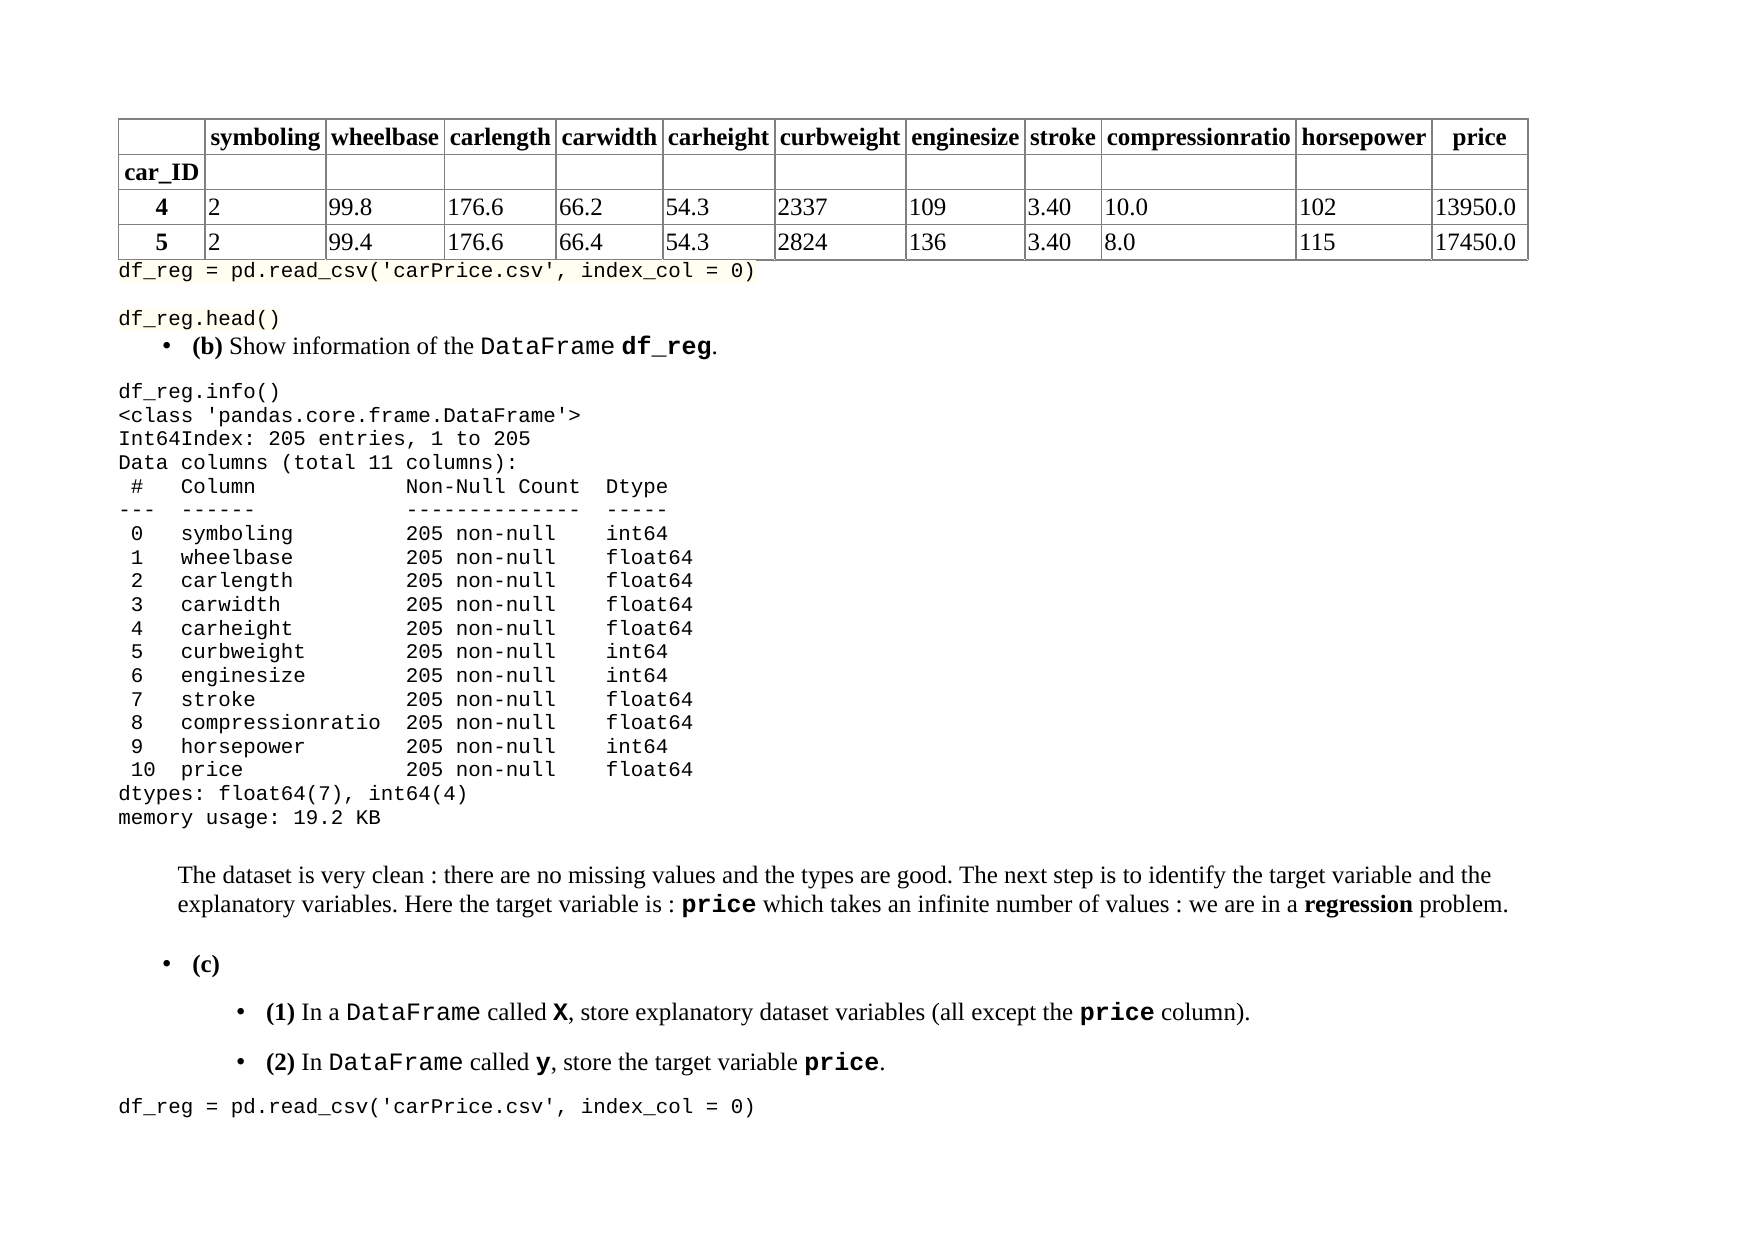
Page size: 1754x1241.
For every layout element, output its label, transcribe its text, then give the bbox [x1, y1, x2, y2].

table_cell [1026, 155, 1101, 189]
table_cell 102 [1297, 190, 1431, 224]
table_cell [445, 155, 555, 189]
table_cell 2 [206, 225, 325, 259]
text 8 compressionratio 205 non-null float64 [118, 712, 1636, 736]
list (1) In a DataFrame called X, store explanatory dataset variables (all except the price column). [236, 997, 1636, 1027]
text Int64Index: 205 entries, 1 to 205 [118, 428, 1636, 452]
table_cell 17450.0 [1433, 225, 1527, 259]
table_cell 8.0 [1102, 225, 1295, 259]
text <class 'pandas.core.frame.DataFrame'> [118, 405, 1636, 428]
table_cell 66.4 [557, 225, 662, 259]
table_header carlength [445, 120, 555, 154]
table_header symboling [206, 120, 325, 154]
text df_reg = pd.read_csv('carPrice.csv', index_col = 0) [118, 260, 1636, 284]
text 0 symboling 205 non-null int64 [118, 523, 1636, 547]
text 6 enginesize 205 non-null int64 [118, 665, 1636, 688]
table_header horsepower [1297, 120, 1431, 154]
text 2 carlength 205 non-null float64 [118, 570, 1636, 594]
table_cell [206, 155, 325, 189]
text 10 price 205 non-null float64 [118, 759, 1636, 783]
list (c) [162, 949, 1636, 978]
text Data columns (total 11 columns): [118, 452, 1636, 476]
table_cell 99.4 [327, 225, 444, 259]
text --- ------ -------------- ----- [118, 499, 1636, 523]
table_cell 2 [206, 190, 325, 224]
table_header curbweight [776, 120, 905, 154]
table_header carwidth [557, 120, 662, 154]
table_cell [1102, 155, 1295, 189]
table_cell 109 [907, 190, 1024, 224]
text ​ [118, 284, 1636, 307]
text 4 carheight 205 non-null float64 [118, 618, 1636, 641]
text The dataset is very clean : there are no missing values and the types are good. The next step is to identify the target variable and the explanatory variables. Here the target variable is : price which takes an infinite number of values : we are in a regression problem. [177, 860, 1577, 919]
text df_reg = pd.read_csv('carPrice.csv', index_col = 0) [118, 1097, 1636, 1120]
table_cell [327, 155, 444, 189]
table_cell 99.8 [327, 190, 444, 224]
table_cell [776, 155, 905, 189]
table_cell 4 [119, 190, 204, 224]
table_header stroke [1026, 120, 1101, 154]
text 7 stroke 205 non-null float64 [118, 688, 1636, 712]
table_cell 10.0 [1102, 190, 1295, 224]
table_cell 176.6 [445, 225, 555, 259]
table_cell 54.3 [664, 225, 774, 259]
table_cell 2337 [776, 190, 905, 224]
table_cell 3.40 [1026, 190, 1101, 224]
text 9 horsepower 205 non-null int64 [118, 736, 1636, 759]
table_header price [1433, 120, 1527, 154]
table_cell 54.3 [664, 190, 774, 224]
text dtypes: float64(7), int64(4) [118, 783, 1636, 807]
text df_reg.info() [118, 381, 1636, 405]
list (b) Show information of the DataFrame df_reg. [162, 331, 1636, 362]
table_header carheight [664, 120, 774, 154]
text 3 carwidth 205 non-null float64 [118, 594, 1636, 618]
table_cell 13950.0 [1433, 190, 1527, 224]
table_cell 2824 [776, 225, 905, 259]
table_cell 3.40 [1026, 225, 1101, 259]
table_cell 5 [119, 225, 204, 259]
list (2) In DataFrame called y, store the target variable price. [236, 1047, 1636, 1077]
table_cell 115 [1297, 225, 1431, 259]
table_cell [1297, 155, 1431, 189]
text 5 curbweight 205 non-null int64 [118, 641, 1636, 665]
table_cell [1433, 155, 1527, 189]
table_header wheelbase [327, 120, 444, 154]
table_header enginesize [907, 120, 1024, 154]
text memory usage: 19.2 KB [118, 807, 1636, 830]
text 1 wheelbase 205 non-null float64 [118, 547, 1636, 570]
table_header [119, 120, 204, 154]
text df_reg.head() [118, 307, 1636, 331]
table_cell car_ID [119, 155, 204, 189]
table_cell [907, 155, 1024, 189]
table_cell 66.2 [557, 190, 662, 224]
table_cell 176.6 [445, 190, 555, 224]
table_cell [664, 155, 774, 189]
table_cell 136 [907, 225, 1024, 259]
table_cell [557, 155, 662, 189]
table_header compressionratio [1102, 120, 1295, 154]
text # Column Non-Null Count Dtype [118, 476, 1636, 499]
